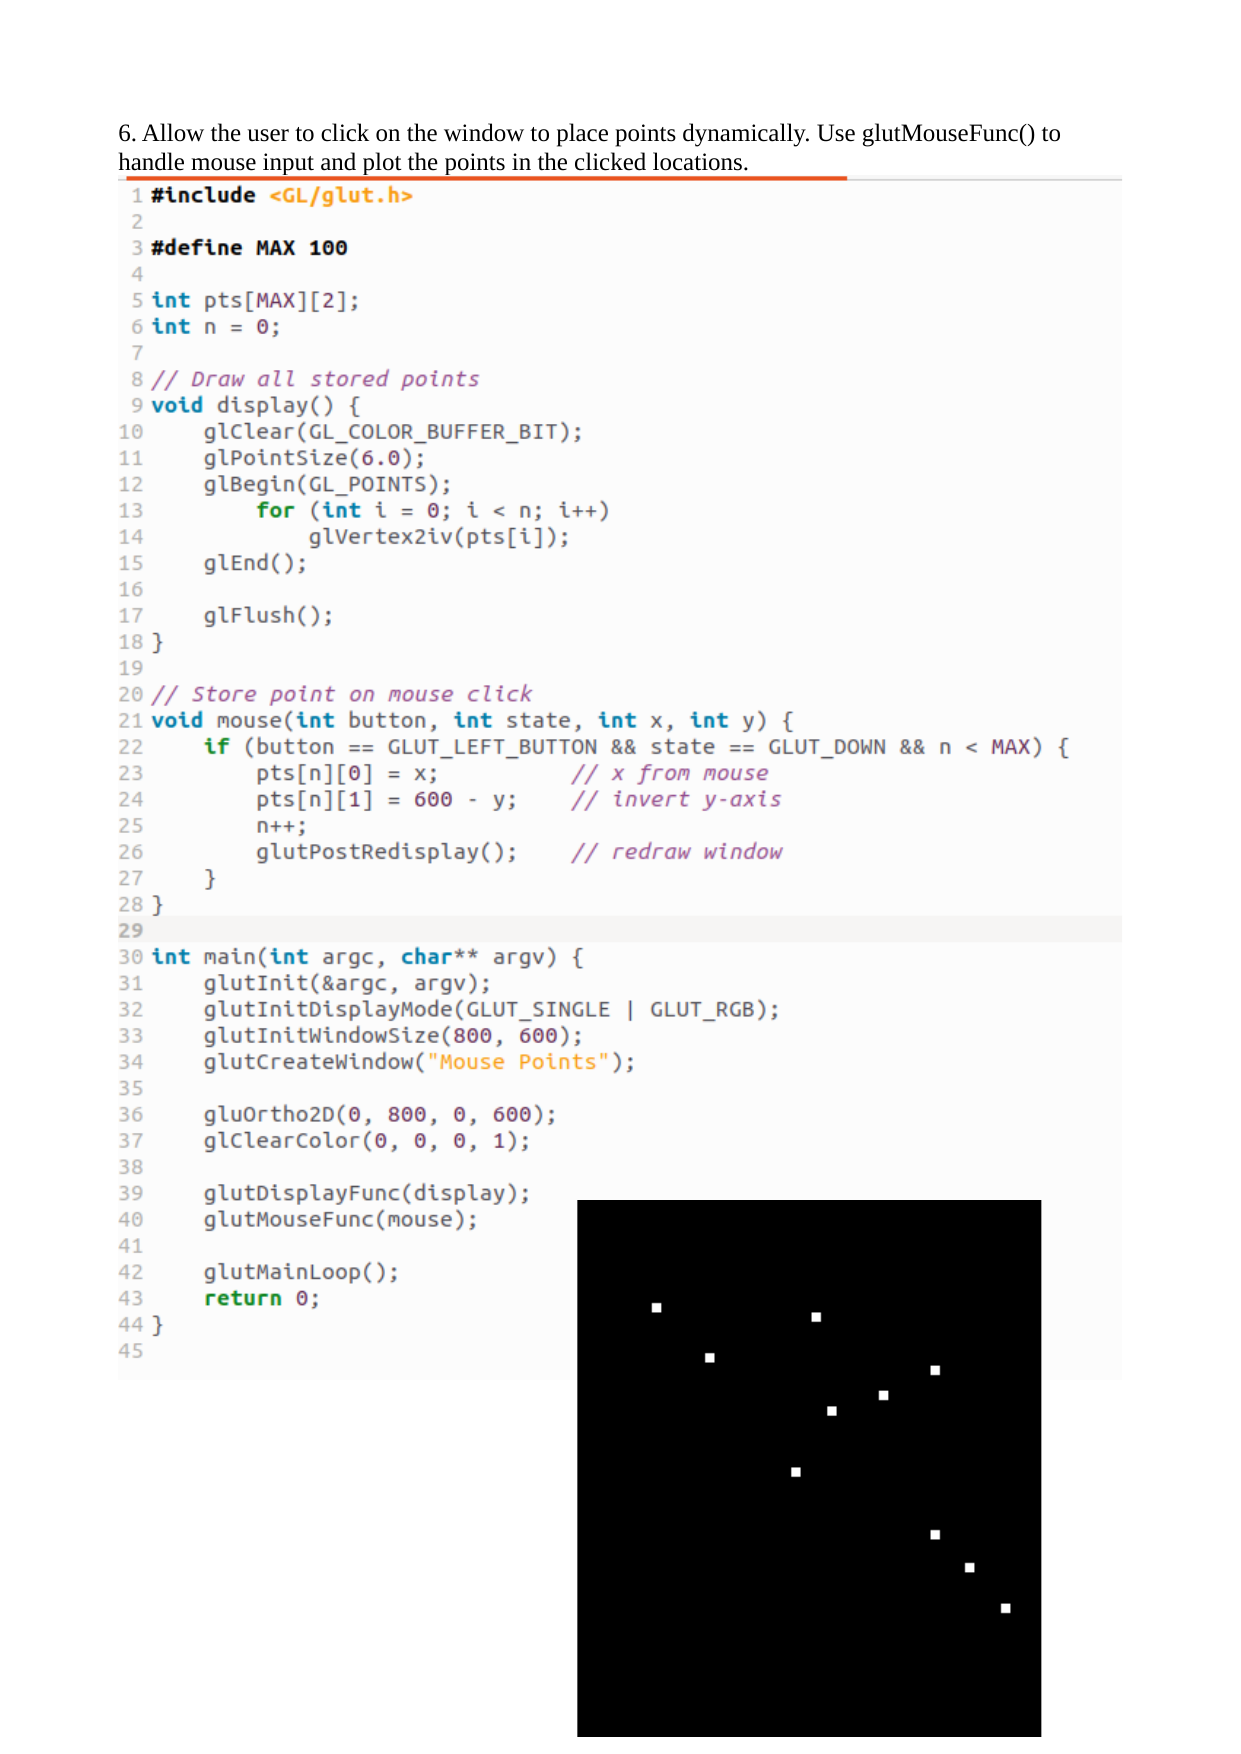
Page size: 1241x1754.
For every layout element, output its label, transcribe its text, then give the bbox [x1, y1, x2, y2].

text 6. Allow the user to click on the window to place points dynamically. Use glutMouseFunc() to handle mouse input and plot the points in the clicked locations. [118, 118, 1122, 175]
picture [118, 175, 1123, 1737]
